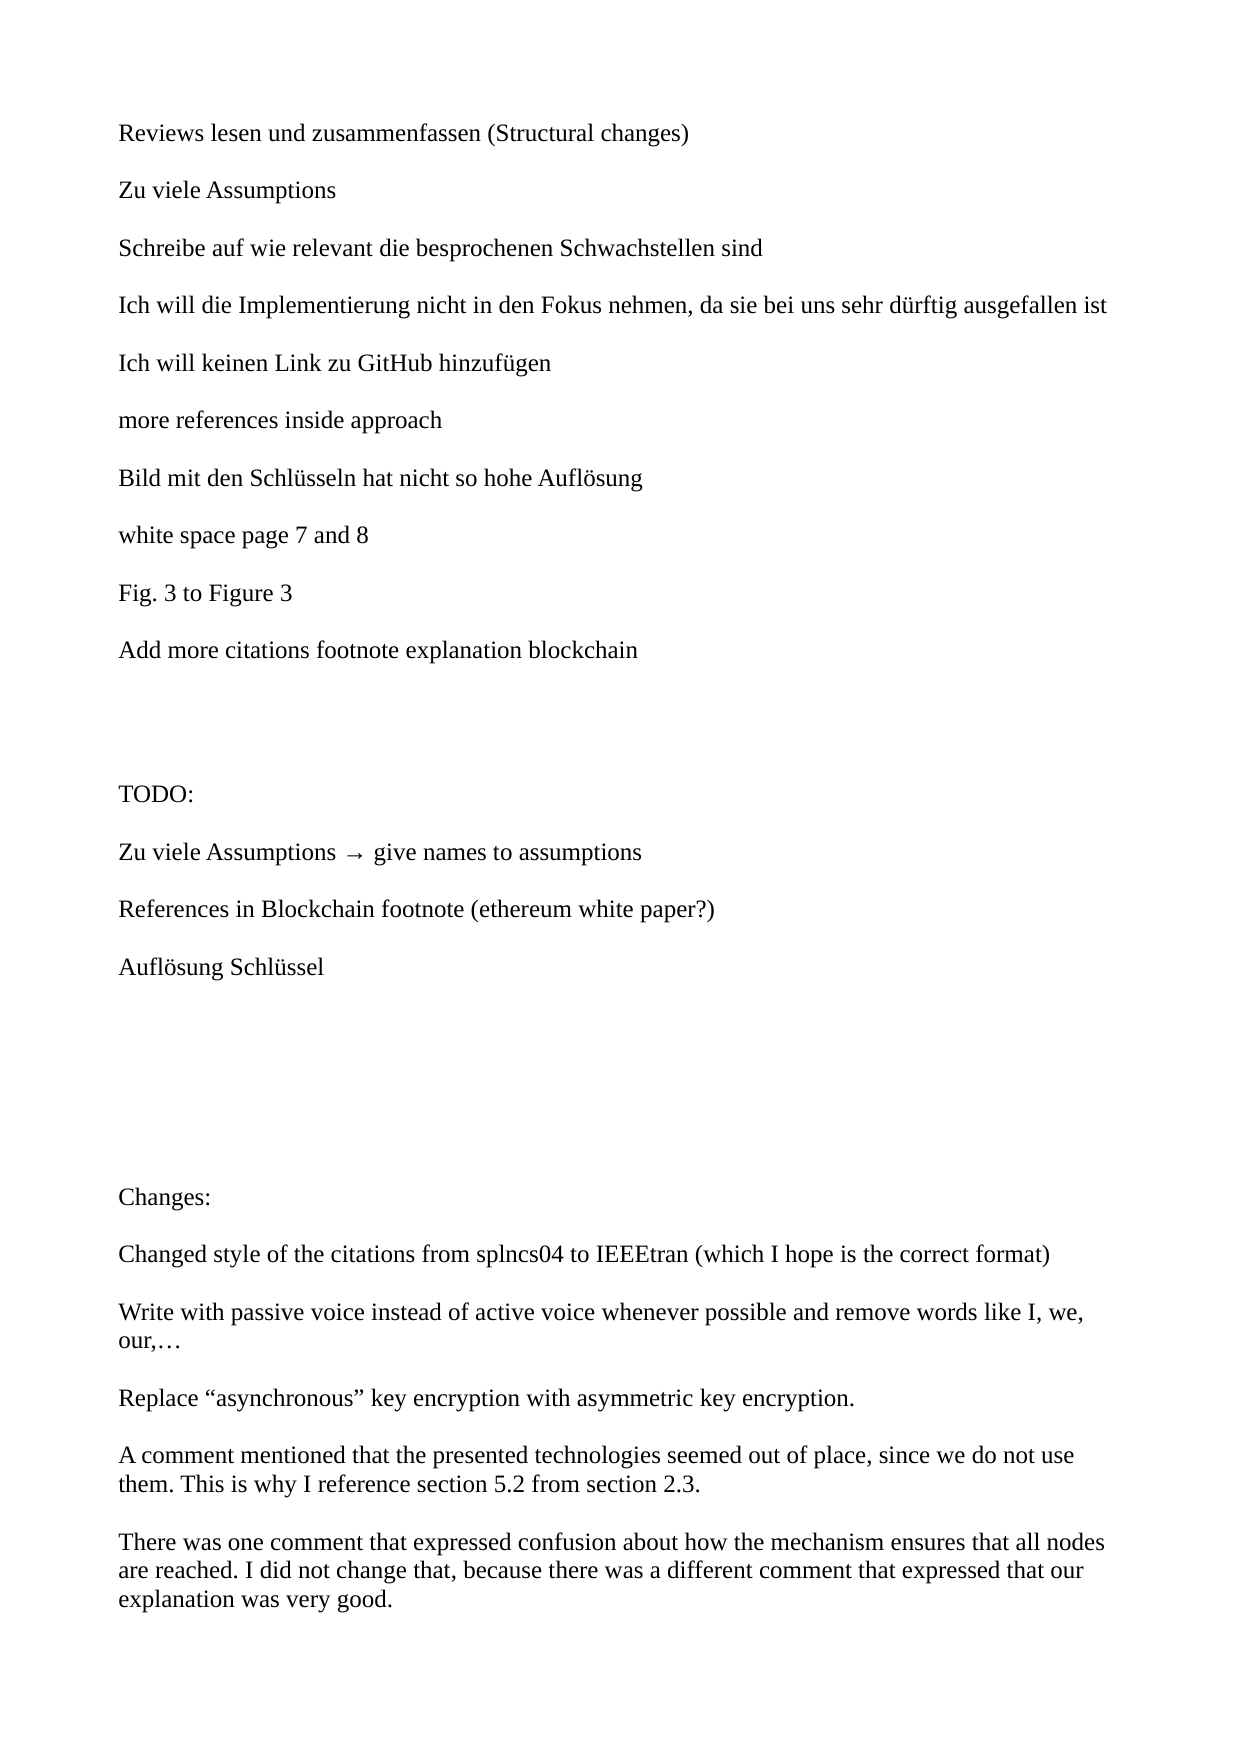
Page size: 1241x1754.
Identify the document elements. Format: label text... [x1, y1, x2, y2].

text A comment mentioned that the presented technologies seemed out of place, since we do not use them. This is why I reference section 5.2 from section 2.3. [118, 1441, 1122, 1498]
text Zu viele Assumptions [118, 176, 1122, 204]
text Auflösung Schlüssel [118, 952, 1122, 981]
text Changed style of the citations from splncs04 to IEEEtran (which I hope is the correct format) [118, 1239, 1122, 1268]
text Replace “asynchronous” key encryption with asymmetric key encryption. [118, 1383, 1122, 1412]
text TODO: [118, 779, 1122, 808]
text Fig. 3 to Figure 3 [118, 578, 1122, 607]
text Reviews lesen und zusammenfassen (Structural changes) [118, 118, 1122, 147]
text Add more citations footnote explanation blockchain [118, 636, 1122, 664]
text Changes: [118, 1182, 1122, 1211]
text References in Blockchain footnote (ethereum white paper?) [118, 894, 1122, 923]
text Zu viele Assumptions → give names to assumptions [118, 837, 1122, 866]
text Ich will die Implementierung nicht in den Fokus nehmen, da sie bei uns sehr dürftig ausgefallen ist [118, 291, 1122, 319]
text There was one comment that expressed confusion about how the mechanism ensures that all nodes are reached. I did not change that, because there was a different comment that expressed that our explanation was very good. [118, 1527, 1122, 1613]
text white space page 7 and 8 [118, 521, 1122, 549]
text Ich will keinen Link zu GitHub hinzufügen [118, 348, 1122, 377]
text Schreibe auf wie relevant die besprochenen Schwachstellen sind [118, 233, 1122, 262]
text Write with passive voice instead of active voice whenever possible and remove words like I, we, our,… [118, 1297, 1122, 1354]
text Bild mit den Schlüsseln hat nicht so hohe Auflösung [118, 463, 1122, 492]
text more references inside approach [118, 406, 1122, 434]
